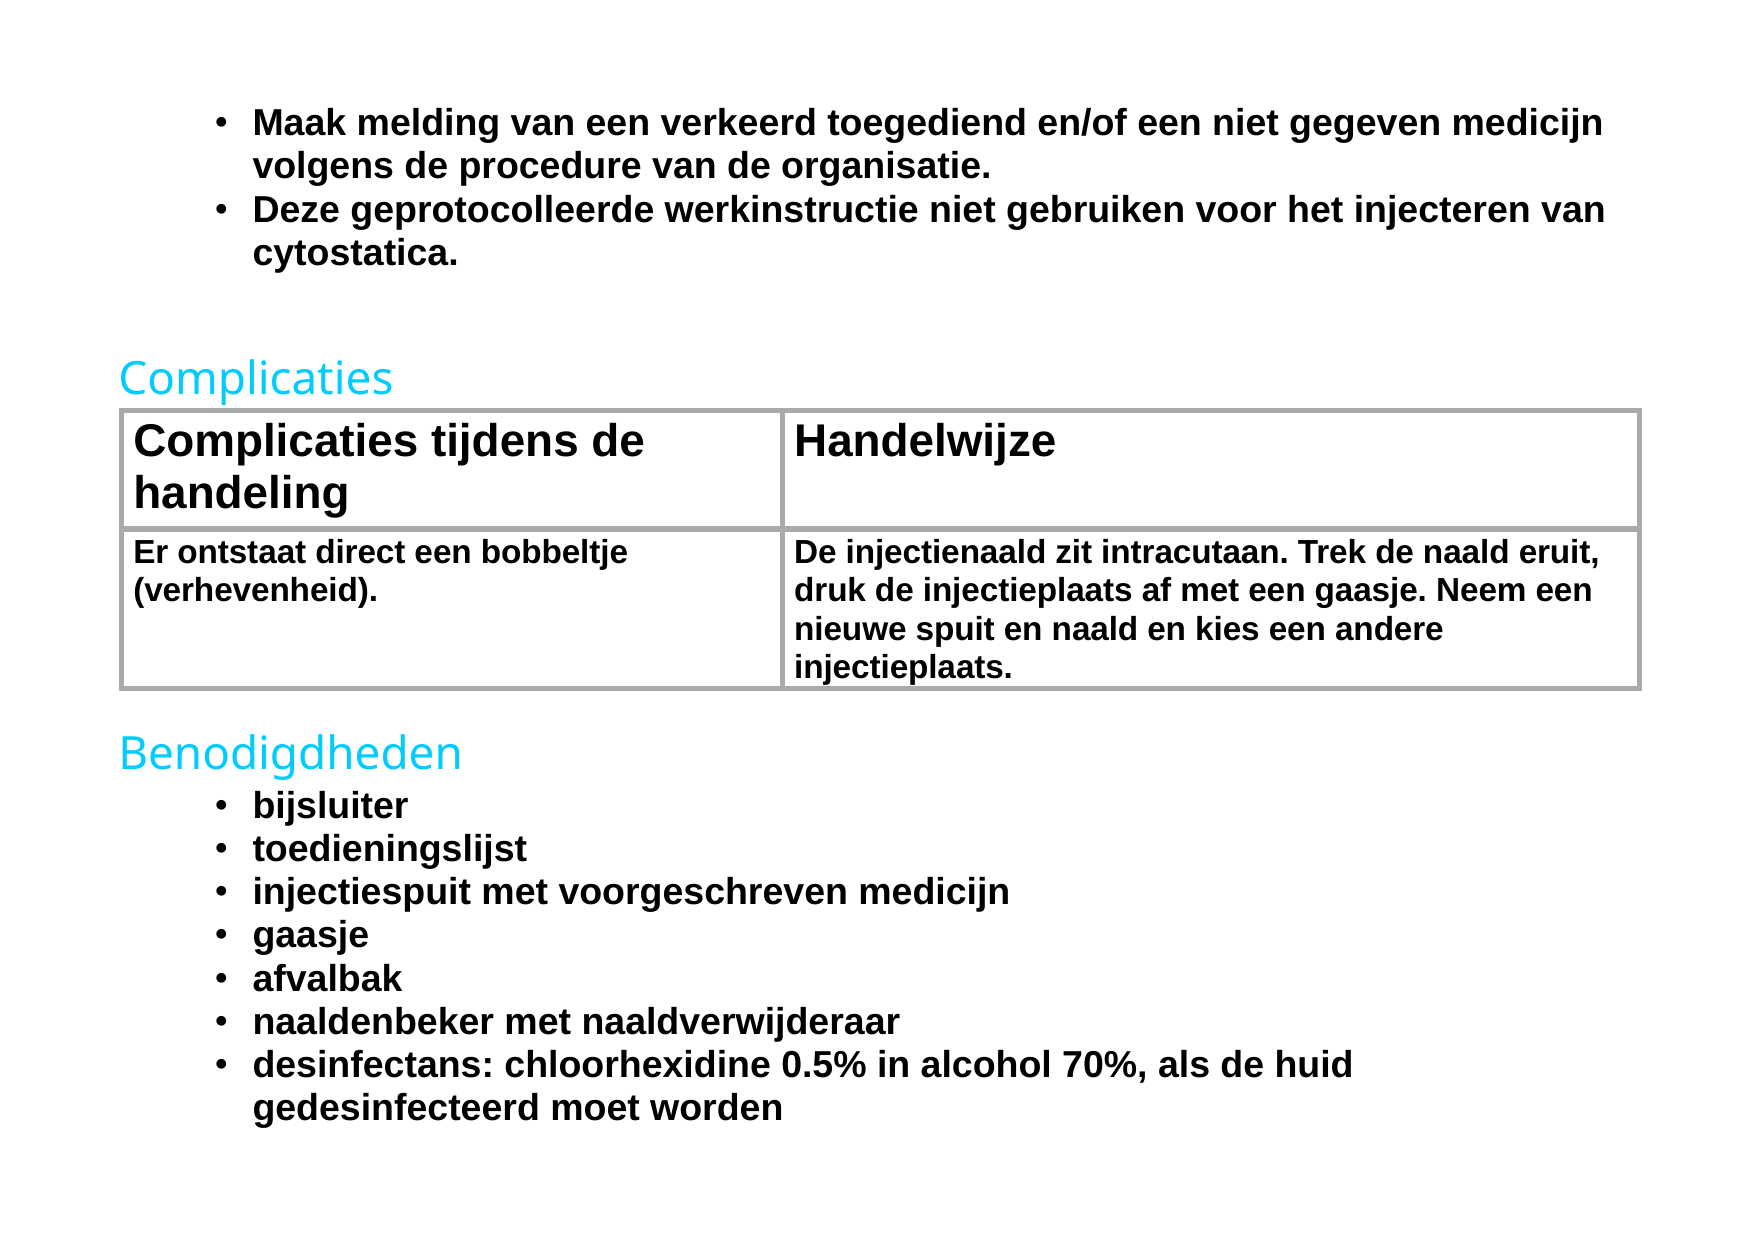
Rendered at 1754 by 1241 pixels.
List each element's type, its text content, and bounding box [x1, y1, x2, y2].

subtitle Deze geprotocolleerde werkinstructie niet gebruiken voor het injecteren van cytostatica. [215, 187, 1636, 273]
subtitle gaasje [215, 912, 1636, 956]
subtitle Benodigdheden [118, 720, 1636, 783]
subtitle toedieningslijst [215, 826, 1636, 869]
table_cell De injectienaald zit intracutaan. Trek de naald eruit, druk de injectieplaats af met een gaasje. Neem een nieuwe spuit en naald en kies een andere injectieplaats. [785, 532, 1637, 686]
table_header Complicaties tijdens de handeling [124, 413, 780, 526]
subtitle Complicaties [118, 346, 1636, 408]
subtitle Maak melding van een verkeerd toegediend en/of een niet gegeven medicijn volgens de procedure van de organisatie. [215, 100, 1636, 187]
subtitle naaldenbeker met naaldverwijderaar [215, 999, 1636, 1042]
subtitle injectiespuit met voorgeschreven medicijn [215, 869, 1636, 912]
table_header Handelwijze [785, 413, 1637, 526]
subtitle afvalbak [215, 956, 1636, 999]
subtitle bijsluiter [215, 783, 1636, 826]
table_cell Er ontstaat direct een bobbeltje (verhevenheid). [124, 532, 780, 686]
subtitle desinfectans: chloorhexidine 0.5% in alcohol 70%, als de huid gedesinfecteerd moet worden [215, 1042, 1636, 1128]
